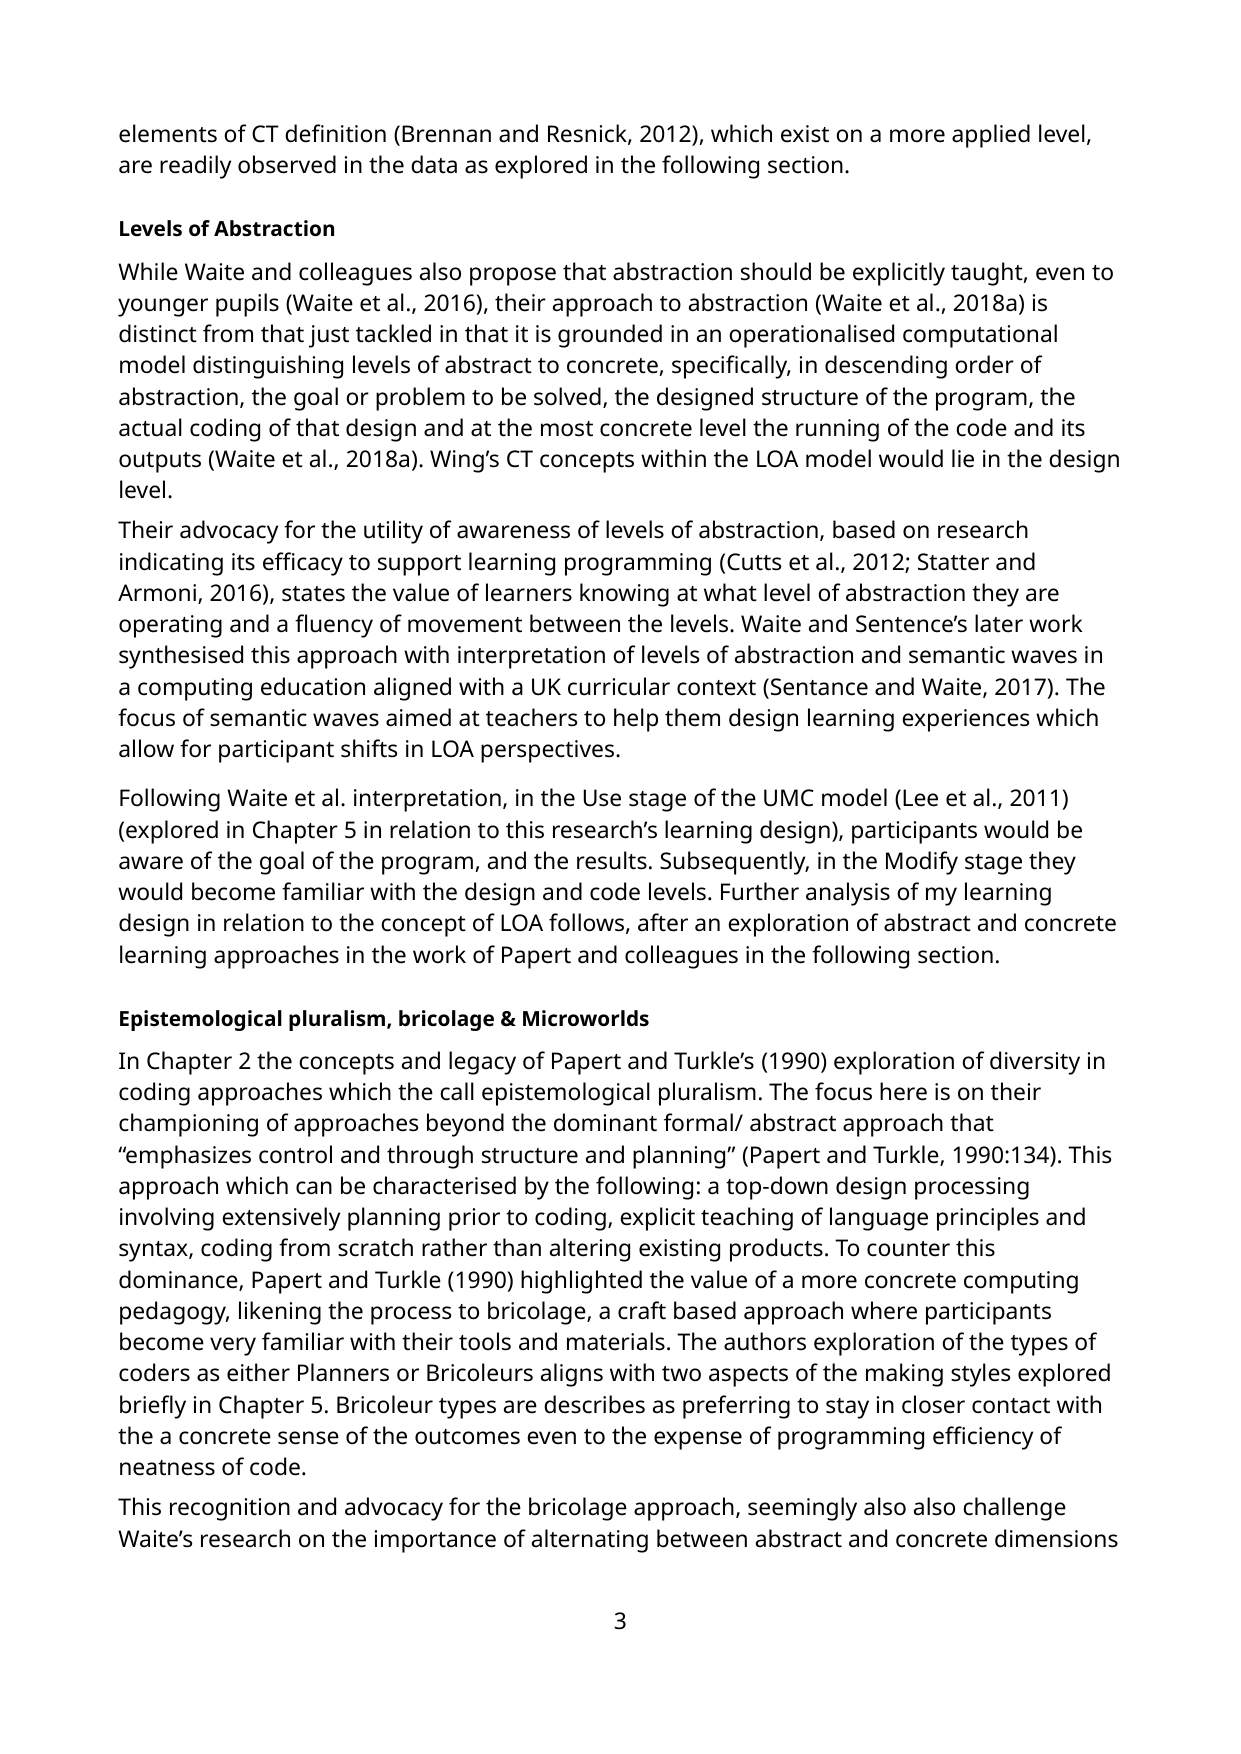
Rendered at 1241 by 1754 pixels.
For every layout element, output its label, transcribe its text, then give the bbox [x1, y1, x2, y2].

text In Chapter 2 the concepts and legacy of Papert and Turkle’s (1990) exploration of diversity in coding approaches which the call epistemological pluralism. The focus here is on their championing of approaches beyond the dominant formal/ abstract approach that “emphasizes control and through structure and planning” (Papert and Turkle, 1990:134). This approach which can be characterised by the following: a top-down design processing involving extensively planning prior to coding, explicit teaching of language principles and syntax, coding from scratch rather than altering existing products. To counter this dominance, Papert and Turkle (1990) highlighted the value of a more concrete computing pedagogy, likening the process to bricolage, a craft based approach where participants become very familiar with their tools and materials. The authors exploration of the types of coders as either Planners or Bricoleurs aligns with two aspects of the making styles explored briefly in Chapter 5. Bricoleur types are describes as preferring to stay in closer contact with the a concrete sense of the outcomes even to the expense of programming efficiency of neatness of code. [118, 1045, 1122, 1482]
subtitle Epistemological pluralism, bricolage & Microworlds [118, 1004, 1122, 1032]
text While Waite and colleagues also propose that abstraction should be explicitly taught, even to younger pupils (Waite et al., 2016), their approach to abstraction (Waite et al., 2018a) is distinct from that just tackled in that it is grounded in an operationalised computational model distinguishing levels of abstract to concrete, specifically, in descending order of abstraction, the goal or problem to be solved, the designed structure of the program, the actual coding of that design and at the most concrete level the running of the code and its outputs (Waite et al., 2018a). Wing’s CT concepts within the LOA model would lie in the design level. [118, 256, 1122, 506]
subtitle Levels of Abstraction [118, 214, 1122, 243]
text elements of CT definition (Brennan and Resnick, 2012), which exist on a more applied level, are readily observed in the data as explored in the following section. [118, 118, 1122, 181]
text Their advocacy for the utility of awareness of levels of abstraction, based on research indicating its efficacy to support learning programming (Cutts et al., 2012; Statter and Armoni, 2016), states the value of learners knowing at what level of abstraction they are operating and a fluency of movement between the levels. Waite and Sentence’s later work synthesised this approach with interpretation of levels of abstraction and semantic waves in a computing education aligned with a UK curricular context (Sentance and Waite, 2017). The focus of semantic waves aimed at teachers to help them design learning experiences which allow for participant shifts in LOA perspectives. [118, 514, 1122, 764]
text This recognition and advocacy for the bricolage approach, seemingly also also challenge Waite’s research on the importance of alternating between abstract and concrete dimensions [118, 1491, 1122, 1554]
text Following Waite et al. interpretation, in the Use stage of the UMC model (Lee et al., 2011) (explored in Chapter 5 in relation to this research’s learning design), participants would be aware of the goal of the program, and the results. Subsequently, in the Modify stage they would become familiar with the design and code levels. Further analysis of my learning design in relation to the concept of LOA follows, after an exploration of abstract and concrete learning approaches in the work of Papert and colleagues in the following section. [118, 782, 1122, 970]
